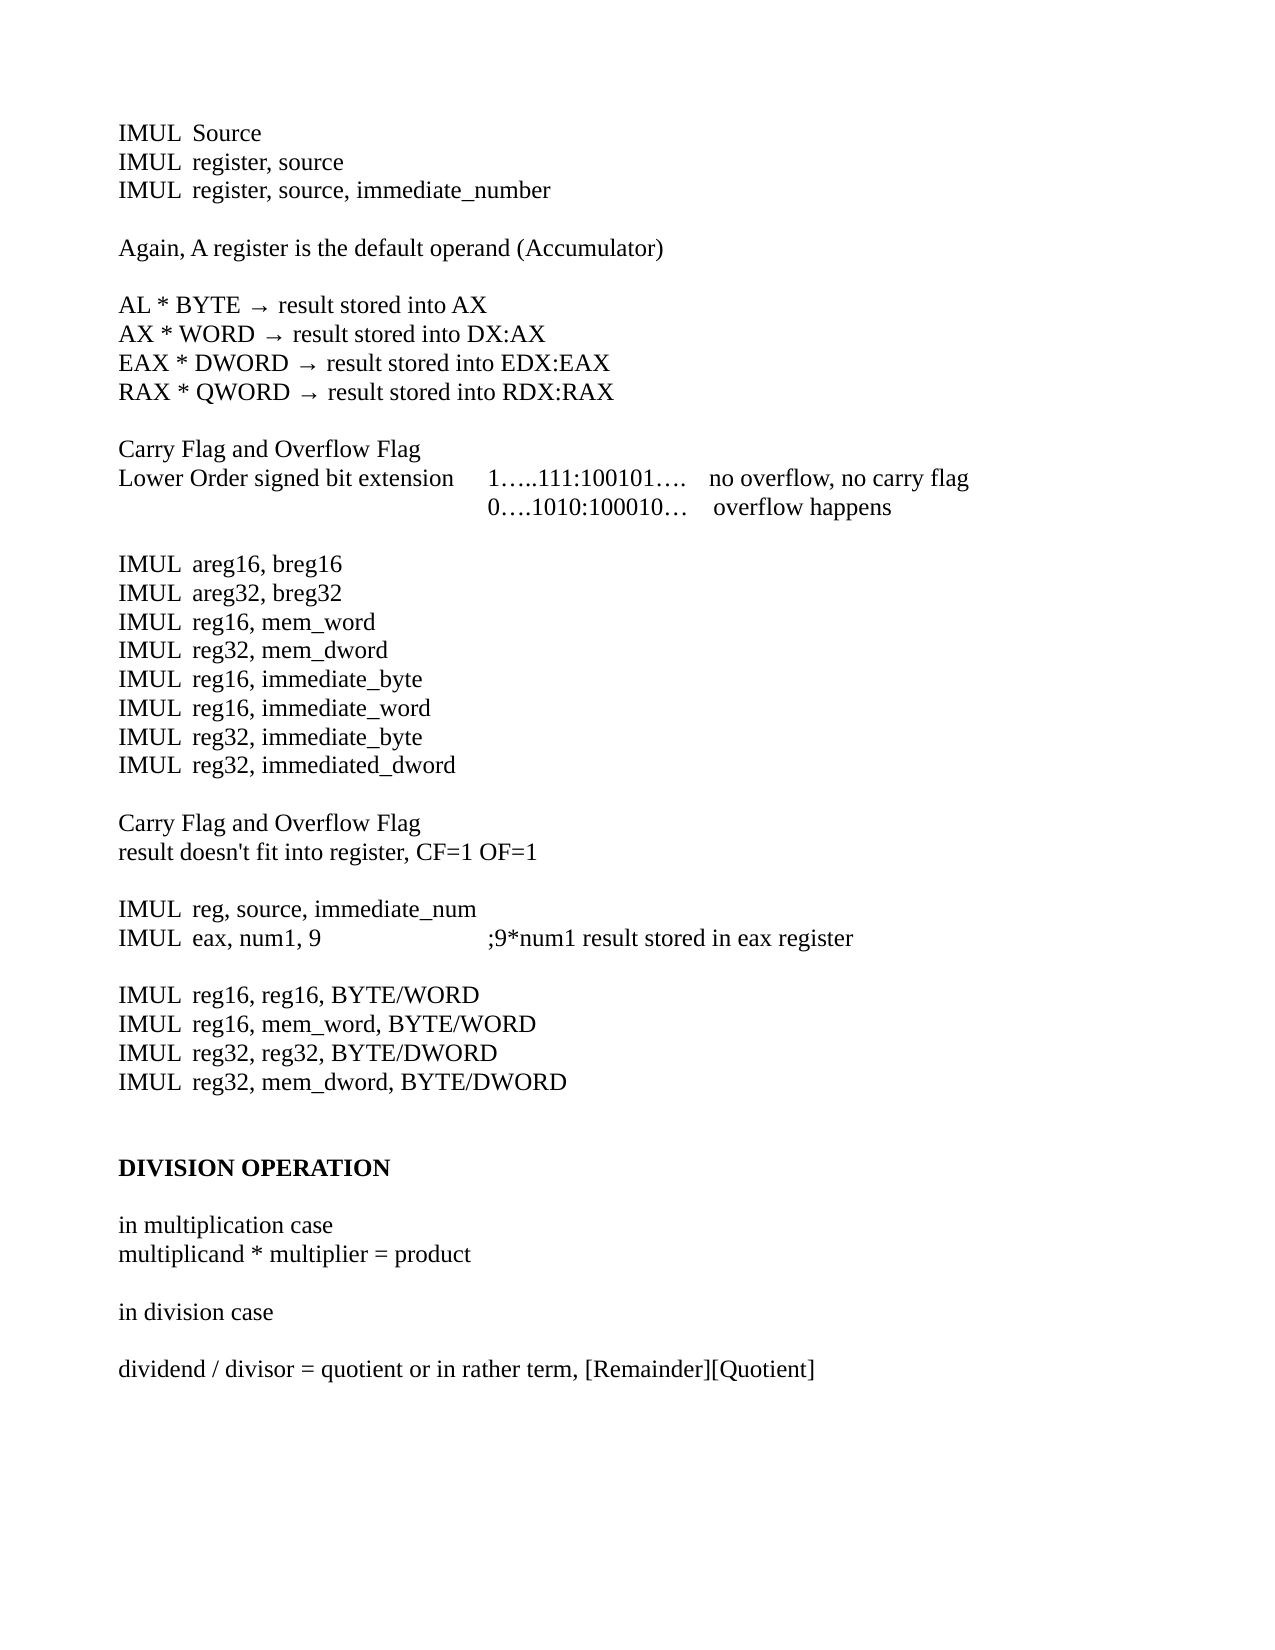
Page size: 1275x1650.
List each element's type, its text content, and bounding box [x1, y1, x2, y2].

text IMUL reg32, mem_dword, BYTE/DWORD [118, 1067, 1157, 1096]
text IMUL register, source, immediate_number [118, 176, 1157, 204]
text IMUL reg32, immediate_byte [118, 722, 1157, 751]
text in division case [118, 1297, 1157, 1326]
text IMUL areg16, breg16 [118, 549, 1157, 578]
text IMUL Source [118, 118, 1157, 147]
text Carry Flag and Overflow Flag [118, 434, 1157, 463]
text IMUL reg32, immediated_dword [118, 751, 1157, 779]
text IMUL areg32, breg32 [118, 578, 1157, 607]
text IMUL reg16, mem_word, BYTE/WORD [118, 1009, 1157, 1038]
text DIVISION OPERATION [118, 1153, 1157, 1182]
text IMUL eax, num1, 9 ;9*num1 result stored in eax register [118, 923, 1157, 952]
text IMUL register, source [118, 147, 1157, 176]
text IMUL reg16, immediate_byte [118, 664, 1157, 693]
text result doesn't fit into register, CF=1 OF=1 [118, 837, 1157, 866]
text AL * BYTE → result stored into AX [118, 291, 1157, 319]
text in multiplication case [118, 1211, 1157, 1239]
text IMUL reg, source, immediate_num [118, 894, 1157, 923]
text IMUL reg16, mem_word [118, 607, 1157, 636]
text IMUL reg16, immediate_word [118, 693, 1157, 722]
text Carry Flag and Overflow Flag [118, 808, 1157, 837]
text dividend / divisor = quotient or in rather term, [Remainder][Quotient] [118, 1354, 1157, 1383]
text IMUL reg16, reg16, BYTE/WORD [118, 981, 1157, 1009]
text multiplicand * multiplier = product [118, 1239, 1157, 1268]
text RAX * QWORD → result stored into RDX:RAX [118, 377, 1157, 406]
text 0….1010:100010… overflow happens [118, 492, 1157, 521]
text Again, A register is the default operand (Accumulator) [118, 233, 1157, 262]
text IMUL reg32, reg32, BYTE/DWORD [118, 1038, 1157, 1067]
text EAX * DWORD → result stored into EDX:EAX [118, 348, 1157, 377]
text Lower Order signed bit extension 1…..111:100101…. no overflow, no carry flag [118, 463, 1157, 492]
text AX * WORD → result stored into DX:AX [118, 319, 1157, 348]
text IMUL reg32, mem_dword [118, 636, 1157, 664]
